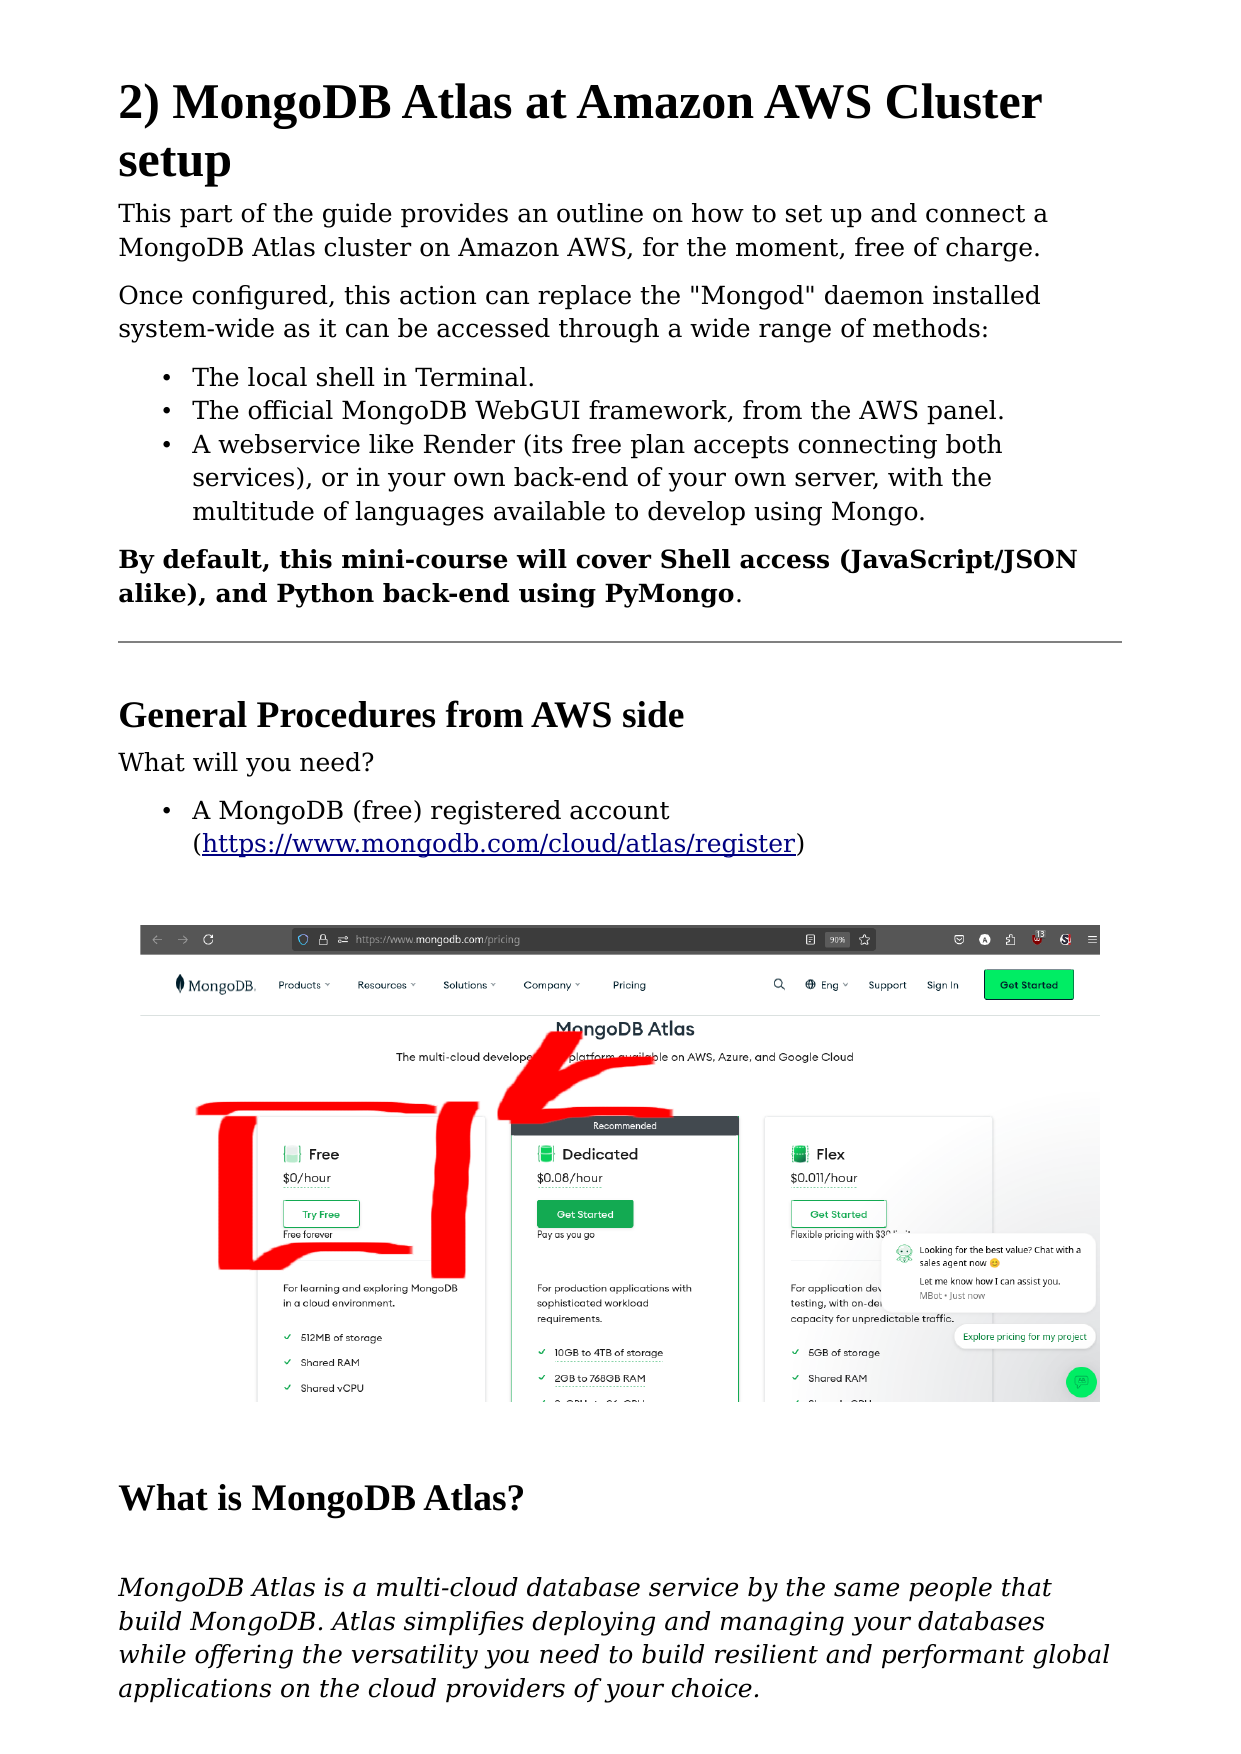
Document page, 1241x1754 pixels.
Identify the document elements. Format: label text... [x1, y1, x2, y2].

text This part of the guide provides an outline on how to set up and connect a MongoDB Atlas cluster on Amazon AWS, for the moment, free of charge. [118, 199, 1122, 262]
picture [140, 925, 1100, 1402]
subtitle General Procedures from AWS side [118, 692, 1122, 735]
subtitle What is MongoDB Atlas? [118, 1475, 1122, 1561]
list A MongoDB (free) registered account (https://www.mongodb.com/cloud/atlas/register) [162, 796, 1122, 859]
text Once configured, this action can replace the "Mongod" daemon installed system-wide as it can be accessed through a wide range of methods: [118, 281, 1122, 344]
text MongoDB Atlas is a multi-cloud database service by the same people that build MongoDB. Atlas simplifies deploying and managing your databases while offering the versatility you need to build resilient and performant global applications on the cloud providers of your choice. [118, 1574, 1122, 1703]
list A webservice like Render (its free plan accepts connecting both services), or in your own back-end of your own server, with the multitude of languages available to develop using Mongo. [162, 430, 1122, 526]
text What will you need? [118, 748, 1122, 777]
subtitle 2) MongoDB Atlas at Amazon AWS Cluster setup [118, 72, 1122, 187]
list The local shell in Terminal. [162, 363, 1122, 392]
list The official MongoDB WebGUI framework, from the AWS panel. [162, 396, 1122, 425]
text By default, this mini-course will cover Shell access (JavaScript/JSON alike), and Python back-end using PyMongo. [118, 545, 1122, 608]
